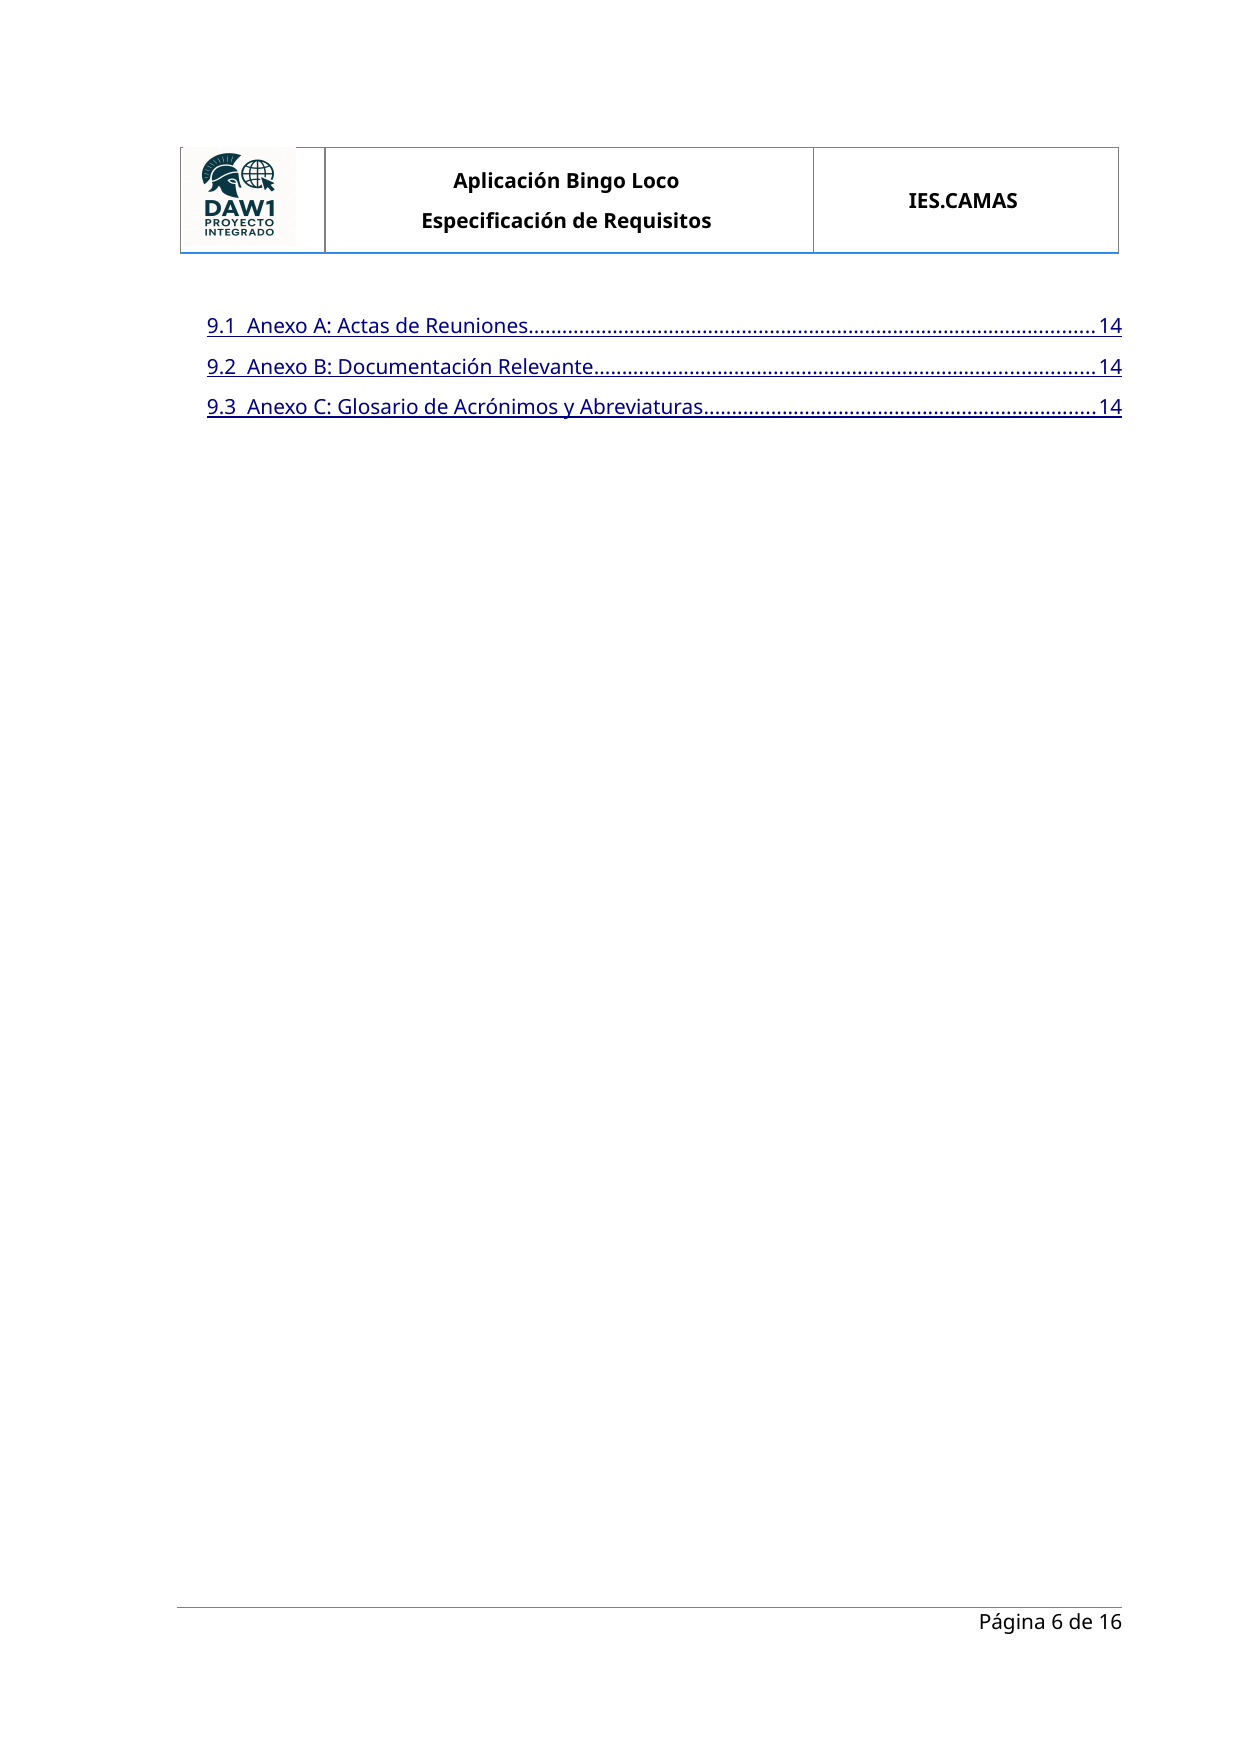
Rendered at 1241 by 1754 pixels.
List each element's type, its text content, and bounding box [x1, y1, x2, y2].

picture [183, 147, 296, 246]
text 9.3 Anexo C: Glosario de Acrónimos y Abreviaturas 14 [207, 392, 1122, 416]
text 9.1 Anexo A: Actas de Reuniones 14 [207, 311, 1122, 336]
text 9.2 Anexo B: Documentación Relevante 14 [207, 352, 1122, 376]
